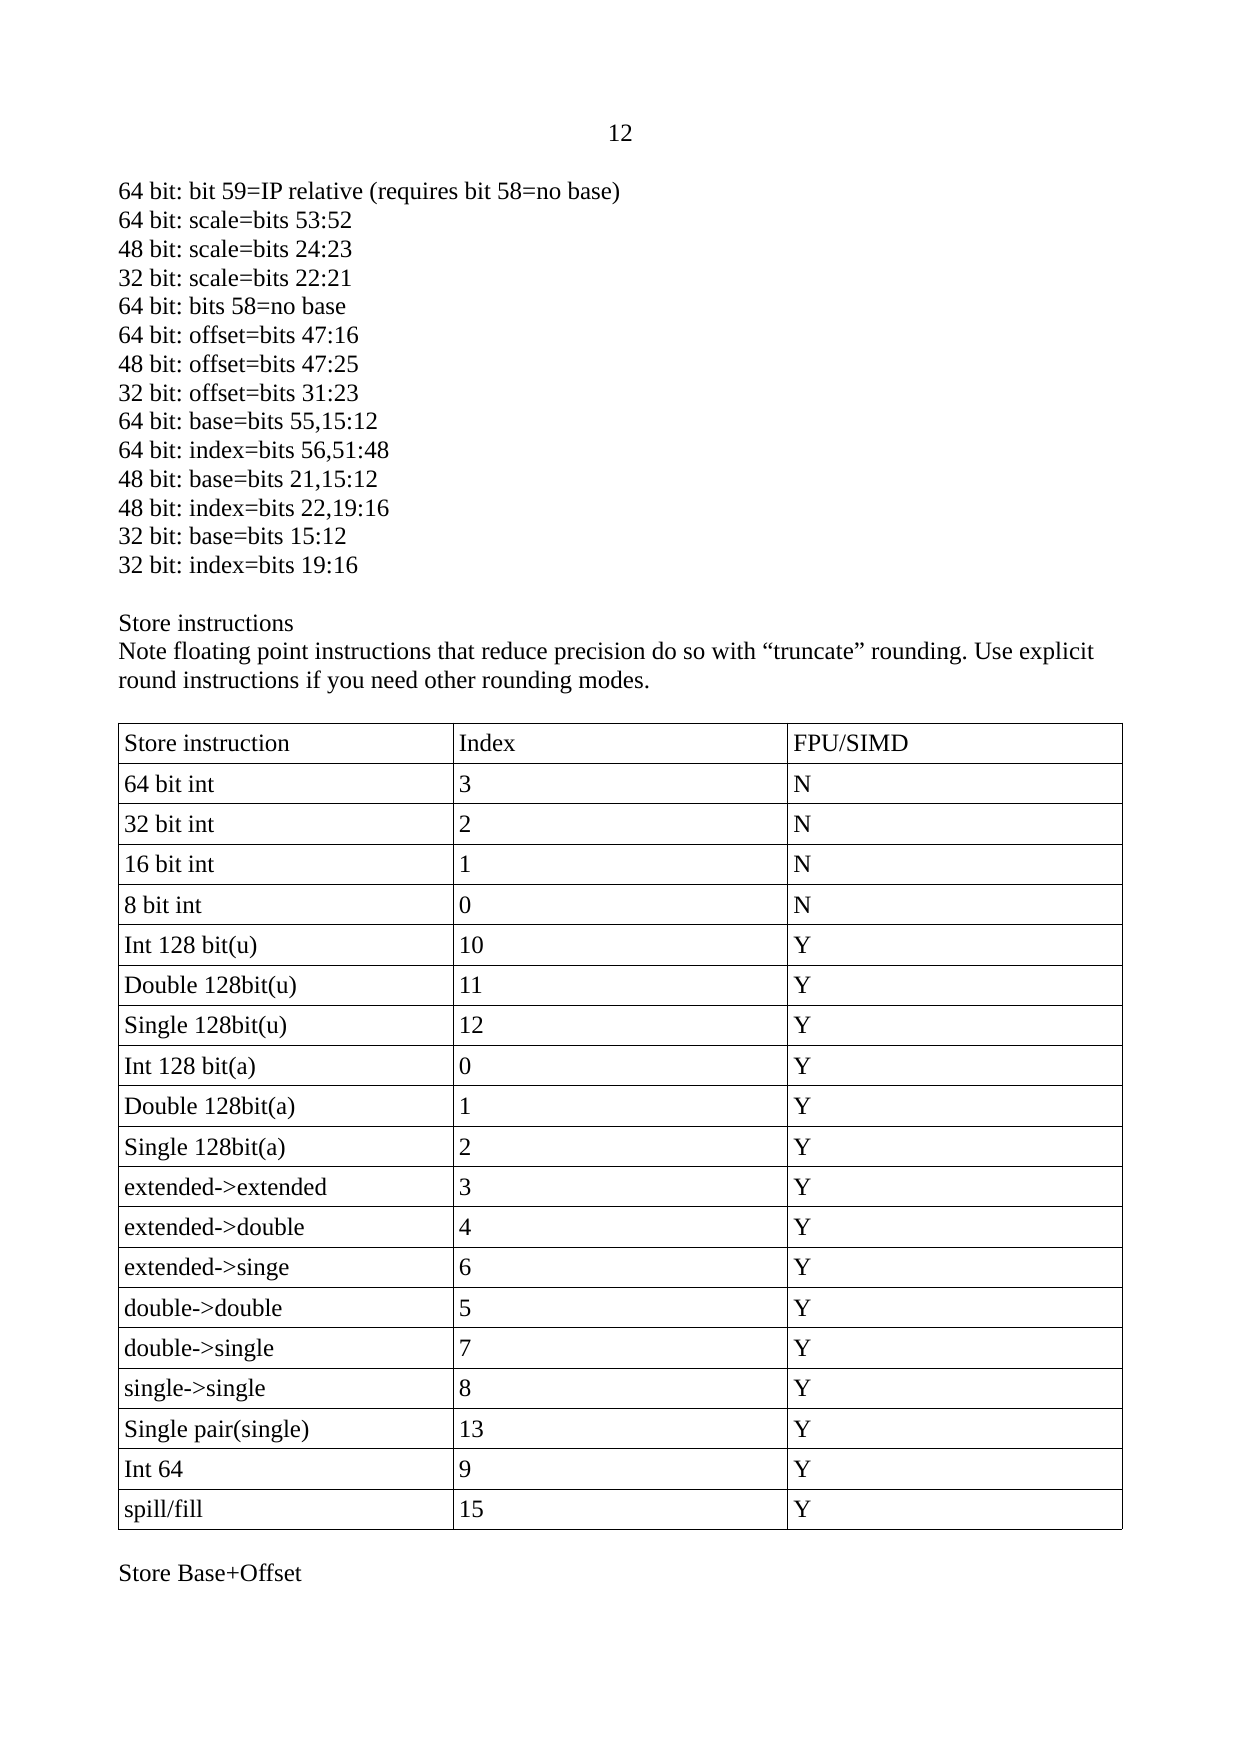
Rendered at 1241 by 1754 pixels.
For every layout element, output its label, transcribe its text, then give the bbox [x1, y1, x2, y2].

text 32 bit: scale=bits 22:21 [118, 263, 1122, 291]
table_cell 13 [454, 1409, 787, 1448]
table_cell 16 bit int [119, 845, 453, 884]
table_cell 5 [454, 1288, 787, 1327]
table_cell Y [788, 1127, 1122, 1166]
table_cell 8 bit int [119, 885, 453, 924]
table_cell N [788, 885, 1122, 924]
table_cell spill/fill [119, 1490, 453, 1529]
table_cell Y [788, 1207, 1122, 1247]
table_cell Y [788, 1288, 1122, 1327]
text 64 bit: base=bits 55,15:12 [118, 406, 1122, 435]
table_cell 2 [454, 804, 787, 843]
text 48 bit: offset=bits 47:25 [118, 349, 1122, 378]
text 48 bit: index=bits 22,19:16 [118, 493, 1122, 521]
text 64 bit: offset=bits 47:16 [118, 320, 1122, 349]
table_cell 3 [454, 764, 787, 803]
table_cell Int 64 [119, 1449, 453, 1488]
table_cell single->single [119, 1369, 453, 1408]
table_header FPU/SIMD [788, 724, 1122, 763]
table_cell Y [788, 1328, 1122, 1368]
text 32 bit: base=bits 15:12 [118, 521, 1122, 550]
table_cell Double 128bit(a) [119, 1086, 453, 1126]
table_cell N [788, 804, 1122, 843]
table_cell Single 128bit(a) [119, 1127, 453, 1166]
table_cell 7 [454, 1328, 787, 1368]
table_cell double->single [119, 1328, 453, 1368]
table_cell Double 128bit(u) [119, 966, 453, 1005]
table_cell Y [788, 1490, 1122, 1529]
table_cell N [788, 845, 1122, 884]
table_cell Y [788, 1409, 1122, 1448]
table_cell Y [788, 1006, 1122, 1045]
table_cell 10 [454, 925, 787, 964]
table_cell Int 128 bit(u) [119, 925, 453, 964]
table_cell double->double [119, 1288, 453, 1327]
table_cell Y [788, 925, 1122, 964]
table_cell N [788, 764, 1122, 803]
table_cell Y [788, 1167, 1122, 1206]
table_cell 1 [454, 845, 787, 884]
table_cell Y [788, 1449, 1122, 1488]
text 32 bit: index=bits 19:16 [118, 550, 1122, 579]
table_cell 64 bit int [119, 764, 453, 803]
table_cell extended->extended [119, 1167, 453, 1206]
table_cell Y [788, 966, 1122, 1005]
text 48 bit: scale=bits 24:23 [118, 234, 1122, 263]
text Store Base+Offset [118, 1558, 1122, 1586]
table_header Index [454, 724, 787, 763]
table_cell Y [788, 1046, 1122, 1085]
text Store instructions [118, 608, 1122, 636]
table_cell 32 bit int [119, 804, 453, 843]
table_cell 4 [454, 1207, 787, 1247]
table_cell 9 [454, 1449, 787, 1488]
table_cell Y [788, 1086, 1122, 1126]
text 32 bit: offset=bits 31:23 [118, 378, 1122, 406]
table_cell Y [788, 1369, 1122, 1408]
table_cell 2 [454, 1127, 787, 1166]
table_cell extended->singe [119, 1248, 453, 1287]
text 64 bit: bits 58=no base [118, 291, 1122, 320]
table_cell 15 [454, 1490, 787, 1529]
table_cell 0 [454, 1046, 787, 1085]
text 64 bit: bit 59=IP relative (requires bit 58=no base) [118, 176, 1122, 205]
table_cell 3 [454, 1167, 787, 1206]
table_cell Int 128 bit(a) [119, 1046, 453, 1085]
text 64 bit: index=bits 56,51:48 [118, 435, 1122, 464]
table_cell 1 [454, 1086, 787, 1126]
table_cell Single pair(single) [119, 1409, 453, 1448]
table_cell Single 128bit(u) [119, 1006, 453, 1045]
table_cell 8 [454, 1369, 787, 1408]
table_header Store instruction [119, 724, 453, 763]
table_cell 0 [454, 885, 787, 924]
table_cell extended->double [119, 1207, 453, 1247]
text Note floating point instructions that reduce precision do so with “truncate” rounding. Use explicit round instructions if you need other rounding modes. [118, 636, 1122, 694]
text 64 bit: scale=bits 53:52 [118, 205, 1122, 234]
table_cell 6 [454, 1248, 787, 1287]
table_cell 12 [454, 1006, 787, 1045]
table_cell 11 [454, 966, 787, 1005]
table_cell Y [788, 1248, 1122, 1287]
text 48 bit: base=bits 21,15:12 [118, 464, 1122, 493]
